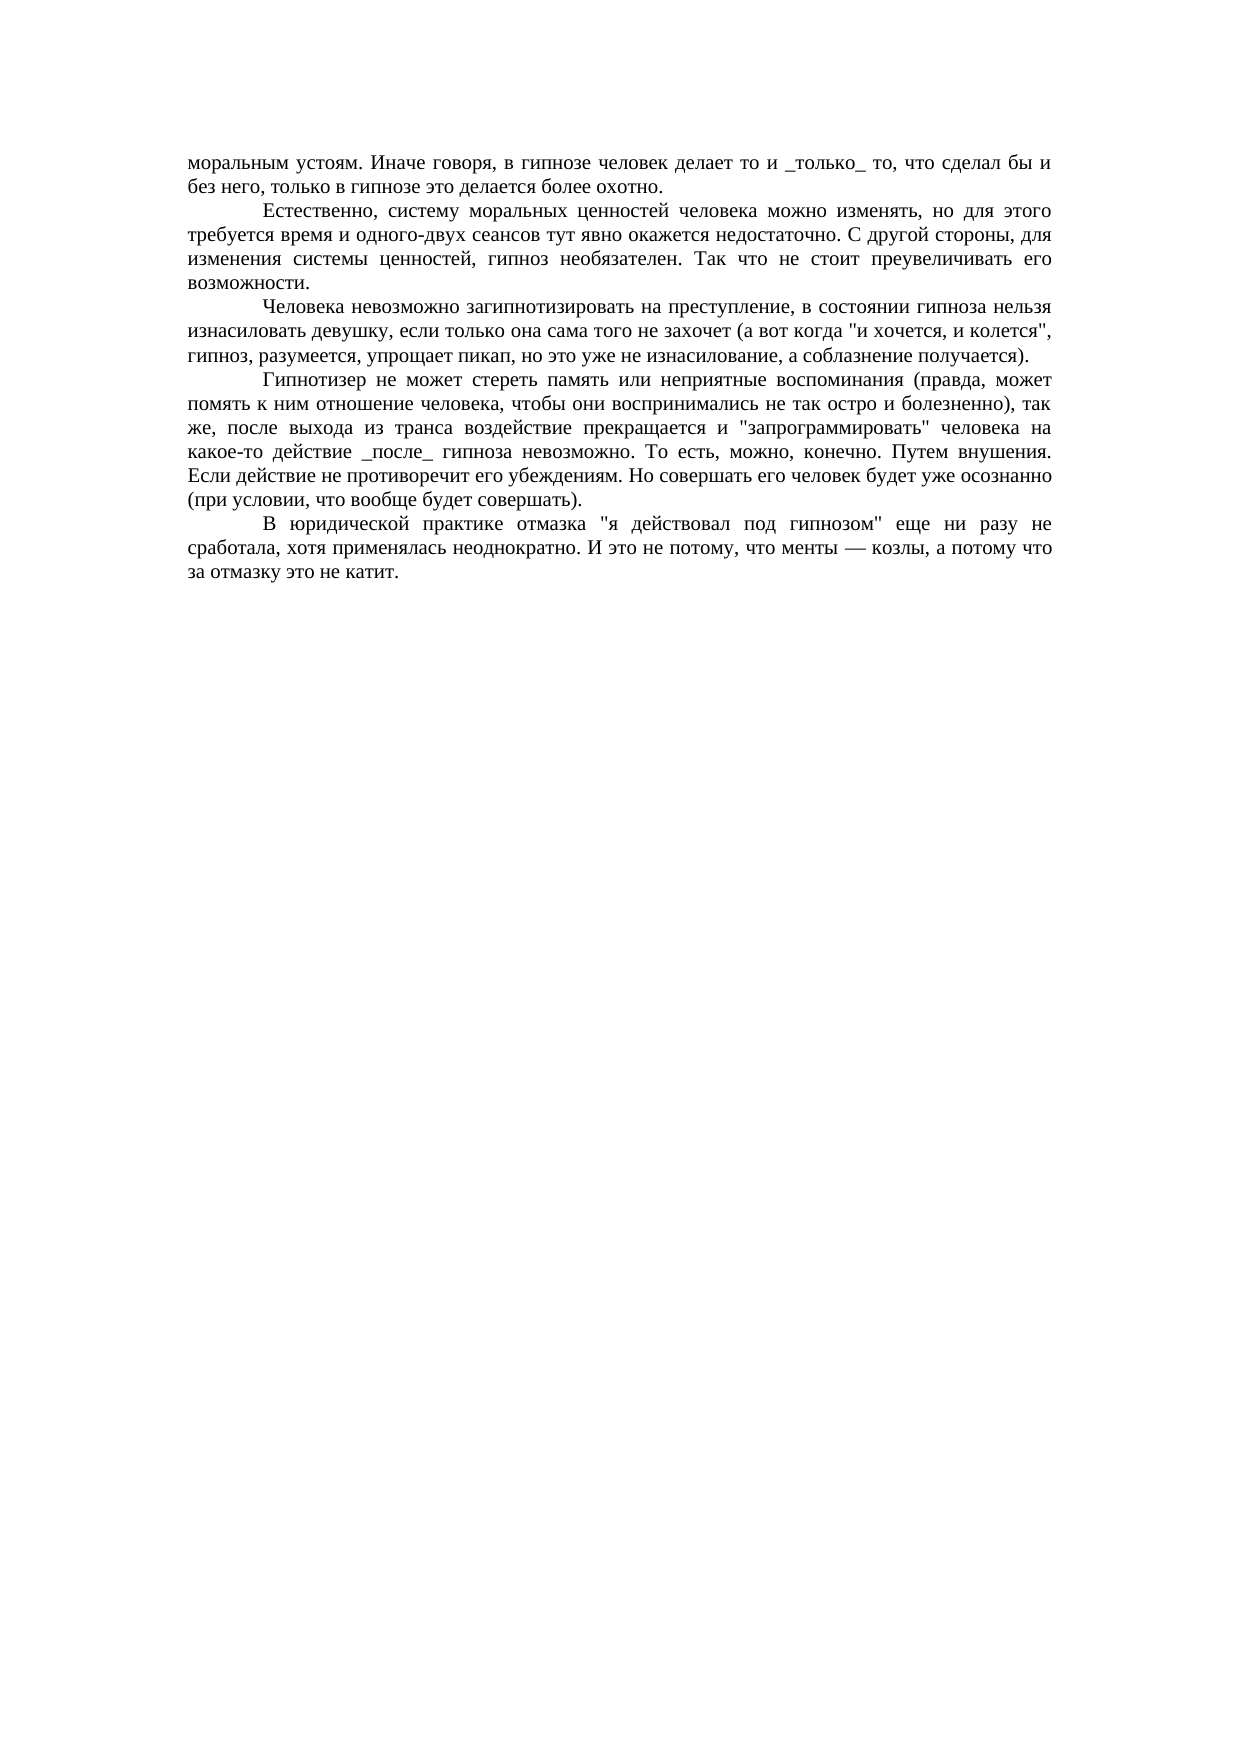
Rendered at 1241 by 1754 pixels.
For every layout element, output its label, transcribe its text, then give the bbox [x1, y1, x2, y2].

text моральным устоям. Иначе говоря, в гипнозе человек делает то и _только_ то, что сделал бы и без него, только в гипнозе это делается более охотно. [187, 150, 1053, 198]
text В юридической практике отмазка "я действовал под гипнозом" еще ни разу не сработала, хотя применялась неоднократно. И это не потому, что менты — козлы, а потому что за отмазку это не катит. [187, 511, 1053, 583]
text Человека невозможно загипнотизировать на преступление, в состоянии гипноза нельзя изнасиловать девушку, если только она сама того не захочет (а вот когда "и хочется, и колется", гипноз, разумеется, упрощает пикап, но это уже не изнасилование, а соблазнение получается). [187, 294, 1053, 367]
text Гипнотизер не может стереть память или неприятные воспоминания (правда, может помять к ним отношение человека, чтобы они воспринимались не так остро и болезненно), так же, после выхода из транса воздействие прекращается и "запрограммировать" человека на какое-то действие _после_ гипноза невозможно. То есть, можно, конечно. Путем внушения. Если действие не противоречит его убеждениям. Но совершать его человек будет уже осознанно (при условии, что вообще будет совершать). [187, 367, 1053, 511]
text Естественно, систему моральных ценностей человека можно изменять, но для этого требуется время и одного-двух сеансов тут явно окажется недостаточно. С другой стороны, для изменения системы ценностей, гипноз необязателен. Так что не стоит преувеличивать его возможности. [187, 198, 1053, 294]
